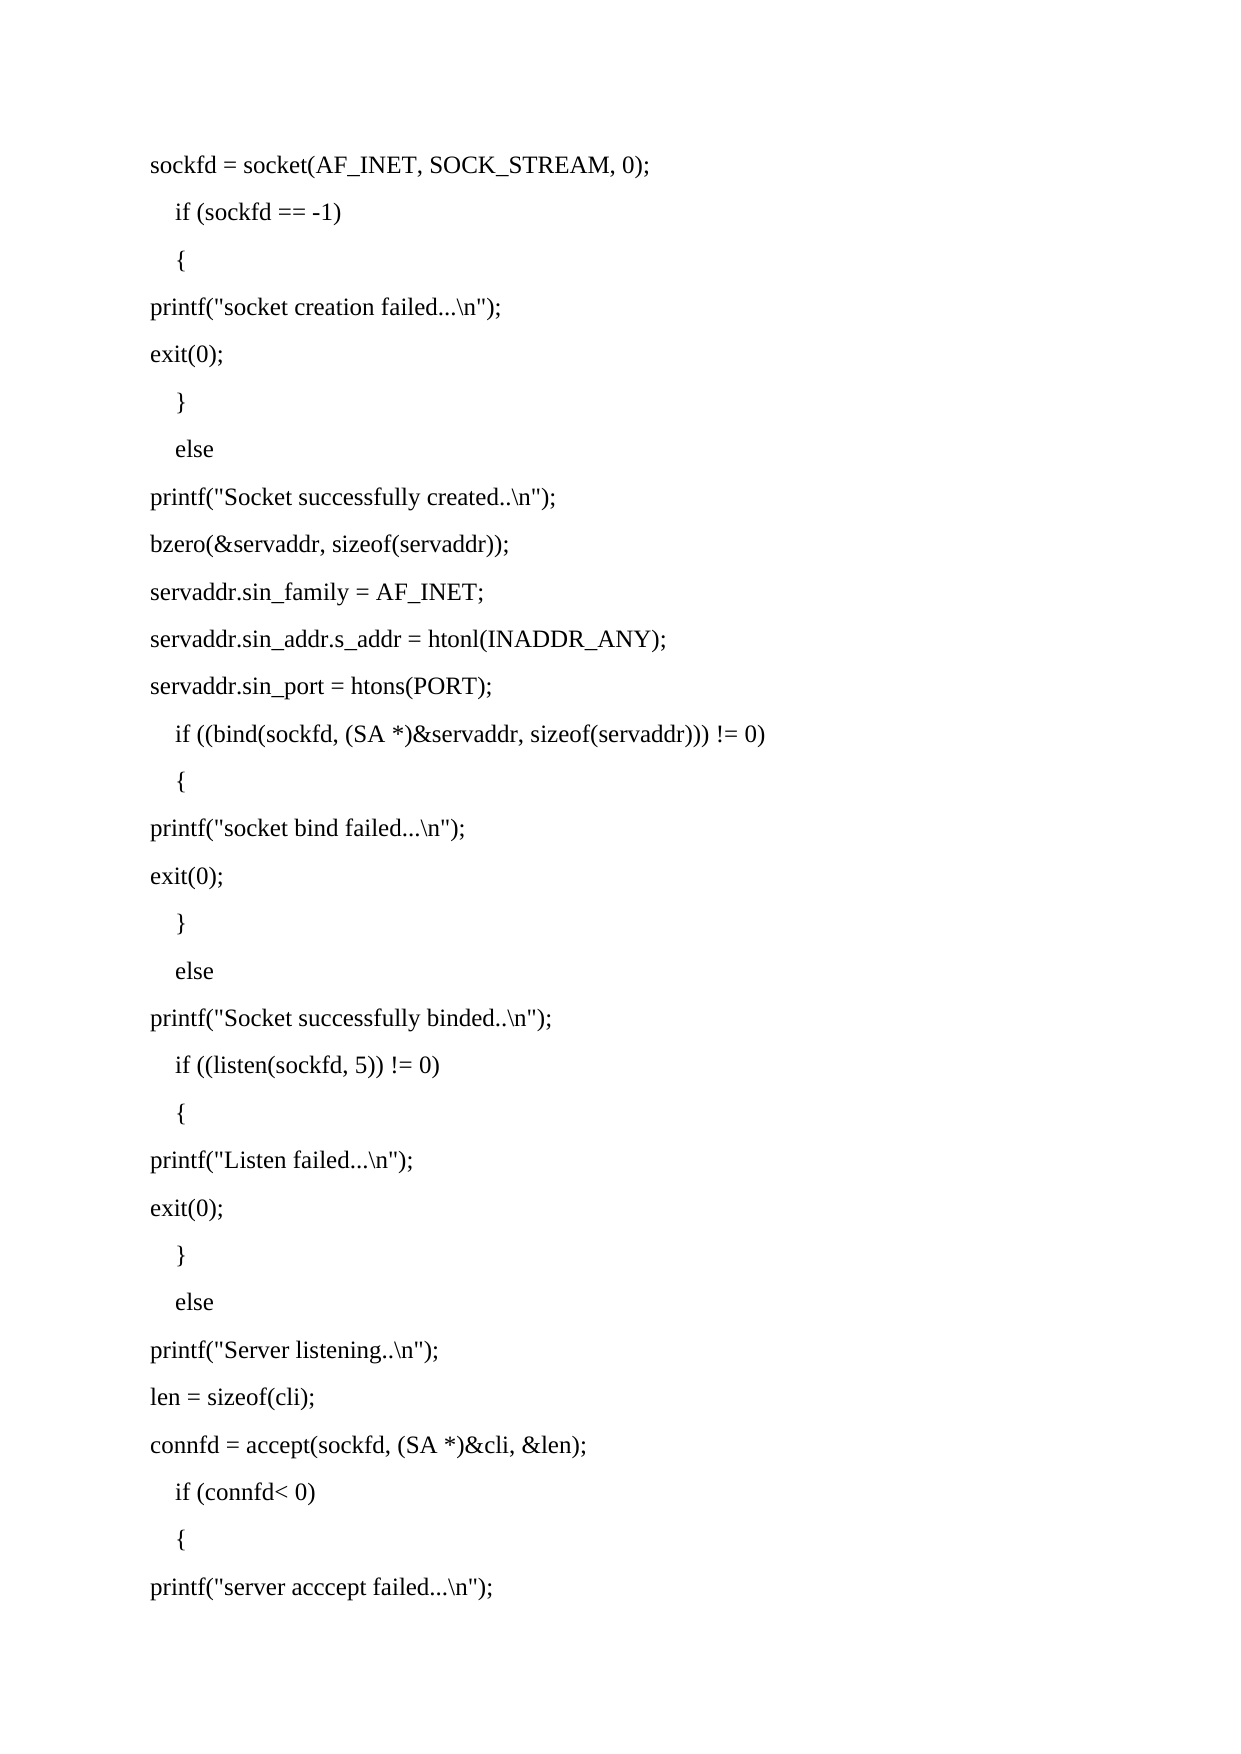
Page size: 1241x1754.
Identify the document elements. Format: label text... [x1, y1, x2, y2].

text } [150, 387, 1090, 416]
text printf("Socket successfully created..\n"); [150, 482, 1090, 511]
text } [150, 1240, 1090, 1269]
text } [150, 908, 1090, 937]
text exit(0); [150, 1193, 1090, 1221]
text else [150, 956, 1090, 984]
text printf("server acccept failed...\n"); [150, 1572, 1090, 1601]
text if (connfd< 0) [150, 1477, 1090, 1506]
text if ((bind(sockfd, (SA *)&servaddr, sizeof(servaddr))) != 0) [150, 719, 1090, 747]
text exit(0); [150, 339, 1090, 368]
text { [150, 1098, 1090, 1127]
text if (sockfd == -1) [150, 197, 1090, 226]
text if ((listen(sockfd, 5)) != 0) [150, 1051, 1090, 1079]
text len = sizeof(cli); [150, 1382, 1090, 1411]
text printf("Listen failed...\n"); [150, 1145, 1090, 1174]
text servaddr.sin_family = AF_INET; [150, 577, 1090, 605]
text { [150, 766, 1090, 795]
text connfd = accept(sockfd, (SA *)&cli, &len); [150, 1430, 1090, 1458]
text servaddr.sin_addr.s_addr = htonl(INADDR_ANY); [150, 624, 1090, 653]
text printf("Server listening..\n"); [150, 1335, 1090, 1364]
text { [150, 1524, 1090, 1553]
text printf("socket creation failed...\n"); [150, 292, 1090, 321]
text else [150, 1287, 1090, 1316]
text printf("socket bind failed...\n"); [150, 813, 1090, 842]
text bzero(&servaddr, sizeof(servaddr)); [150, 529, 1090, 558]
text servaddr.sin_port = htons(PORT); [150, 671, 1090, 700]
text sockfd = socket(AF_INET, SOCK_STREAM, 0); [150, 150, 1090, 179]
text else [150, 434, 1090, 463]
text exit(0); [150, 861, 1090, 890]
text printf("Socket successfully binded..\n"); [150, 1003, 1090, 1032]
text { [150, 245, 1090, 273]
